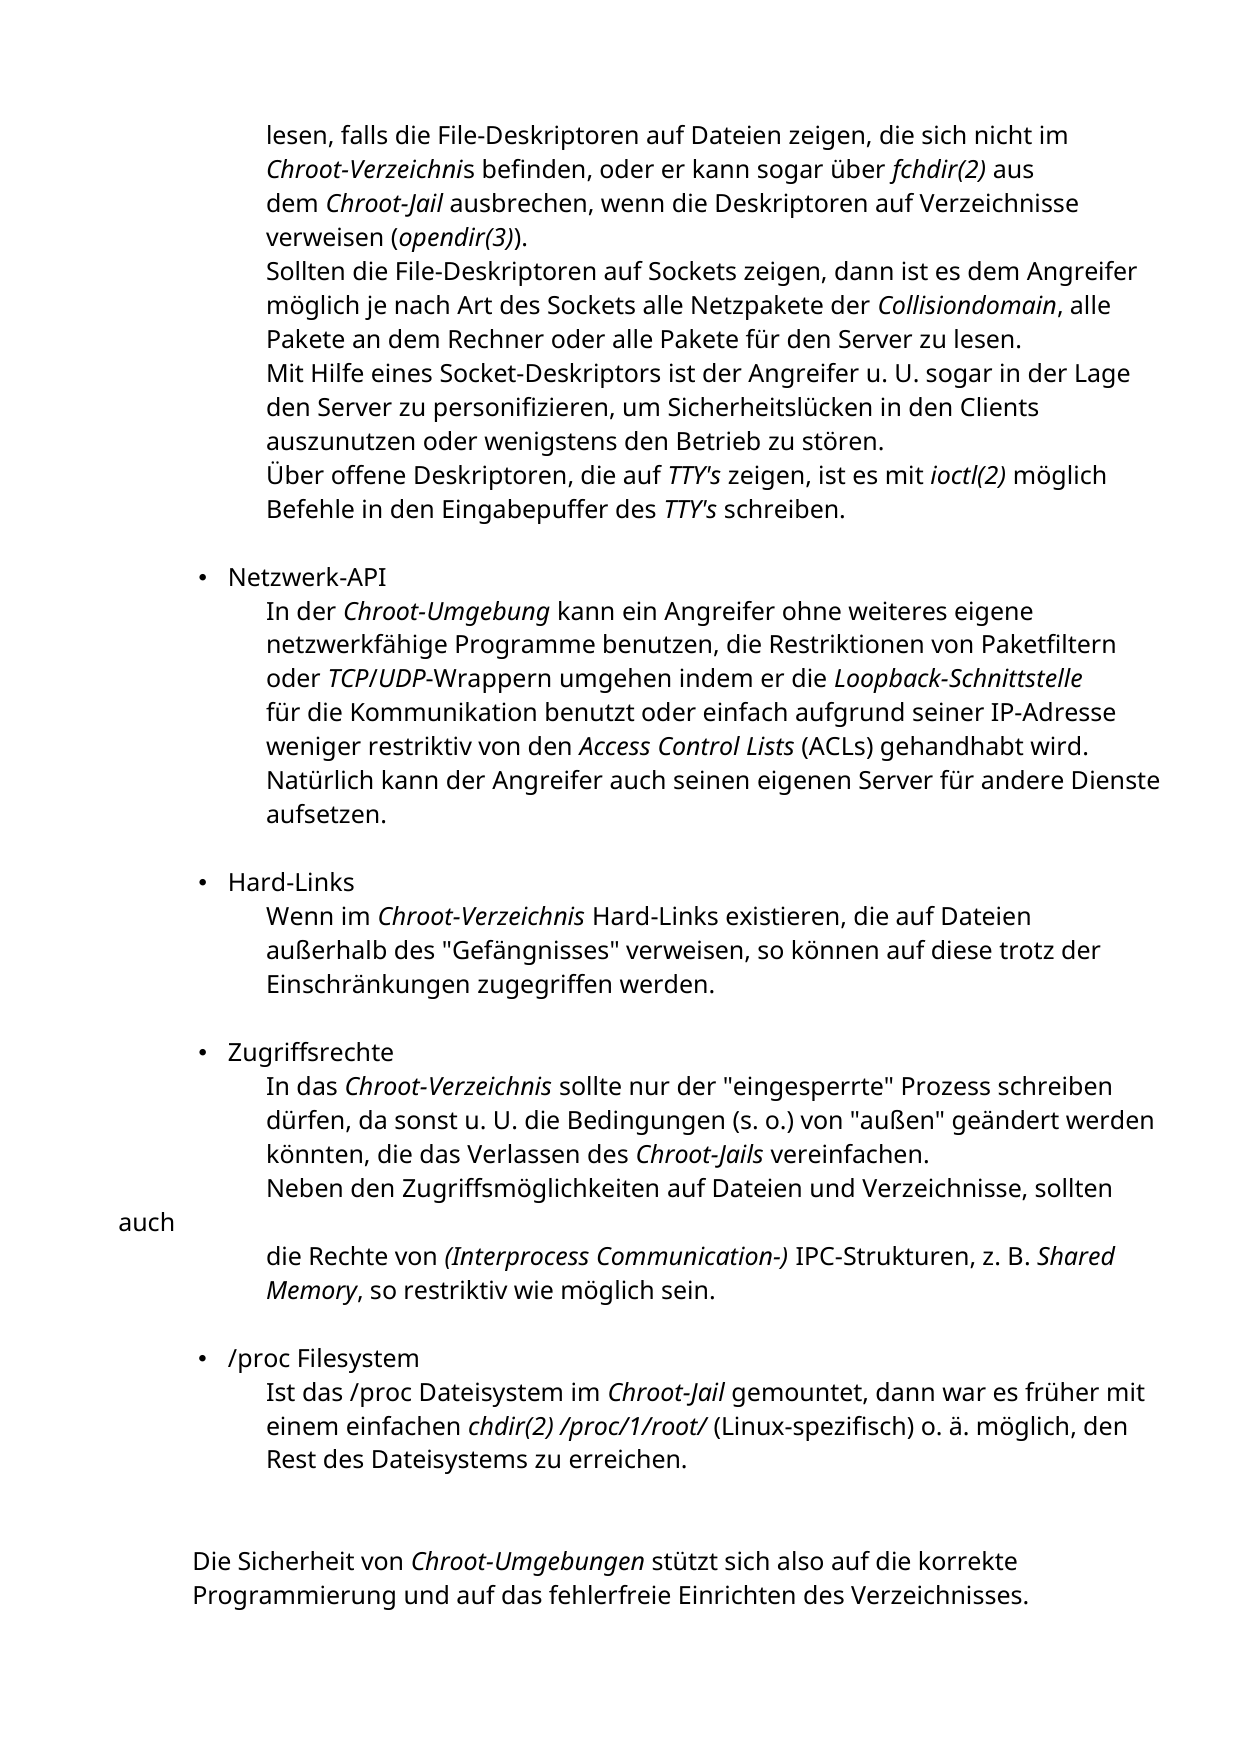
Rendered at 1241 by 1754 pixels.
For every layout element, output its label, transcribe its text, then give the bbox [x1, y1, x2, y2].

text könnten, die das Verlassen des Chroot-Jails vereinfachen. [118, 1137, 1173, 1171]
text außerhalb des "Gefängnisses" verweisen, so können auf diese trotz der [118, 933, 1173, 967]
text dürfen, da sonst u. U. die Bedingungen (s. o.) von "außen" geändert werden [118, 1103, 1173, 1137]
text Einschränkungen zugegriffen werden. [118, 967, 1173, 1001]
text Memory, so restriktiv wie möglich sein. [118, 1273, 1173, 1307]
text lesen, falls die File-Deskriptoren auf Dateien zeigen, die sich nicht im [118, 118, 1173, 152]
text In das Chroot-Verzeichnis sollte nur der "eingesperrte" Prozess schreiben [118, 1069, 1173, 1103]
text Programmierung und auf das fehlerfreie Einrichten des Verzeichnisses. [118, 1578, 1173, 1612]
text für die Kommunikation benutzt oder einfach aufgrund seiner IP-Adresse [118, 695, 1173, 729]
text Neben den Zugriffsmöglichkeiten auf Dateien und Verzeichnisse, sollten auch [118, 1171, 1173, 1239]
text oder TCP/UDP-Wrappern umgehen indem er die Loopback-Schnittstelle [118, 661, 1173, 695]
list Hard-Links [198, 865, 1173, 899]
text netzwerkfähige Programme benutzen, die Restriktionen von Paketfiltern [118, 627, 1173, 661]
text Rest des Dateisystems zu erreichen. [118, 1442, 1173, 1476]
text Über offene Deskriptoren, die auf TTY's zeigen, ist es mit ioctl(2) möglich [118, 458, 1173, 492]
text In der Chroot-Umgebung kann ein Angreifer ohne weiteres eigene [118, 593, 1173, 627]
text Natürlich kann der Angreifer auch seinen eigenen Server für andere Dienste [118, 763, 1173, 797]
text Wenn im Chroot-Verzeichnis Hard-Links existieren, die auf Dateien [118, 899, 1173, 933]
text weniger restriktiv von den Access Control Lists (ACLs) gehandhabt wird. [118, 729, 1173, 763]
text Die Sicherheit von Chroot-Umgebungen stützt sich also auf die korrekte [118, 1544, 1173, 1578]
text die Rechte von (Interprocess Communication-) IPC-Strukturen, z. B. Shared [118, 1239, 1173, 1273]
text aufsetzen. [118, 797, 1173, 831]
text Pakete an dem Rechner oder alle Pakete für den Server zu lesen. [118, 322, 1173, 356]
list Zugriffsrechte [198, 1035, 1173, 1069]
text Sollten die File-Deskriptoren auf Sockets zeigen, dann ist es dem Angreifer [118, 254, 1173, 288]
text verweisen (opendir(3)). [118, 220, 1173, 254]
text dem Chroot-Jail ausbrechen, wenn die Deskriptoren auf Verzeichnisse [118, 186, 1173, 220]
text auszunutzen oder wenigstens den Betrieb zu stören. [118, 424, 1173, 458]
list Netzwerk-API [198, 559, 1173, 593]
text einem einfachen chdir(2) /proc/1/root/ (Linux-spezifisch) o. ä. möglich, den [118, 1408, 1173, 1442]
text möglich je nach Art des Sockets alle Netzpakete der Collisiondomain, alle [118, 288, 1173, 322]
text Ist das /proc Dateisystem im Chroot-Jail gemountet, dann war es früher mit [118, 1374, 1173, 1408]
text Mit Hilfe eines Socket-Deskriptors ist der Angreifer u. U. sogar in der Lage [118, 356, 1173, 390]
list /proc Filesystem [198, 1341, 1173, 1374]
text Befehle in den Eingabepuffer des TTY's schreiben. [118, 492, 1173, 526]
text den Server zu personifizieren, um Sicherheitslücken in den Clients [118, 390, 1173, 424]
text Chroot-Verzeichnis befinden, oder er kann sogar über fchdir(2) aus [118, 152, 1173, 186]
